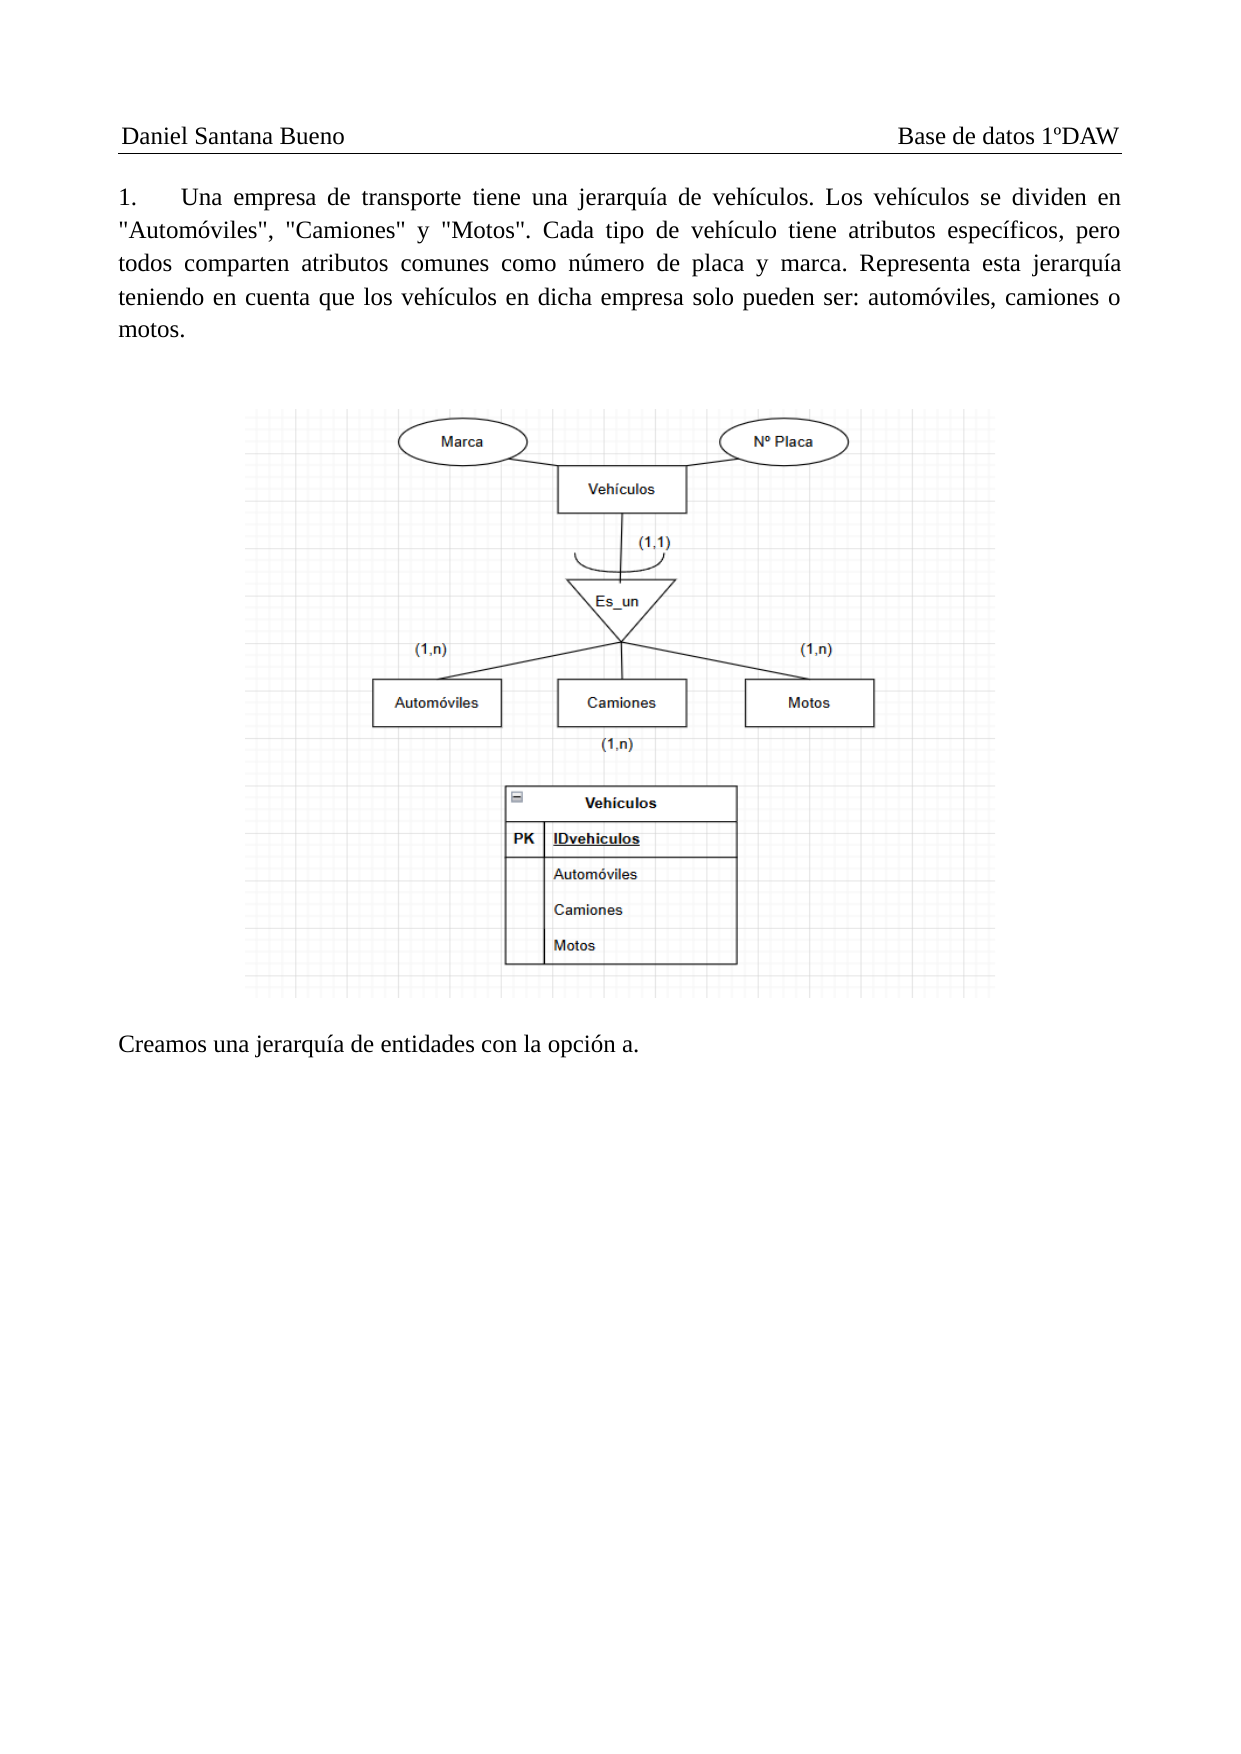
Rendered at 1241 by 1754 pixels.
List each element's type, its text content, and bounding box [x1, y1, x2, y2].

text Creamos una jerarquía de entidades con la opción a. [118, 1029, 1122, 1057]
picture [245, 409, 996, 998]
text 1. Una empresa de transporte tiene una jerarquía de vehículos. Los vehículos se dividen en "Automóviles", "Camiones" y "Motos". Cada tipo de vehículo tiene atributos específicos, pero todos comparten atributos comunes como número de placa y marca. Representa esta jerarquía teniendo en cuenta que los vehículos en dicha empresa solo pueden ser: automóviles, camiones o motos. [118, 182, 1122, 343]
